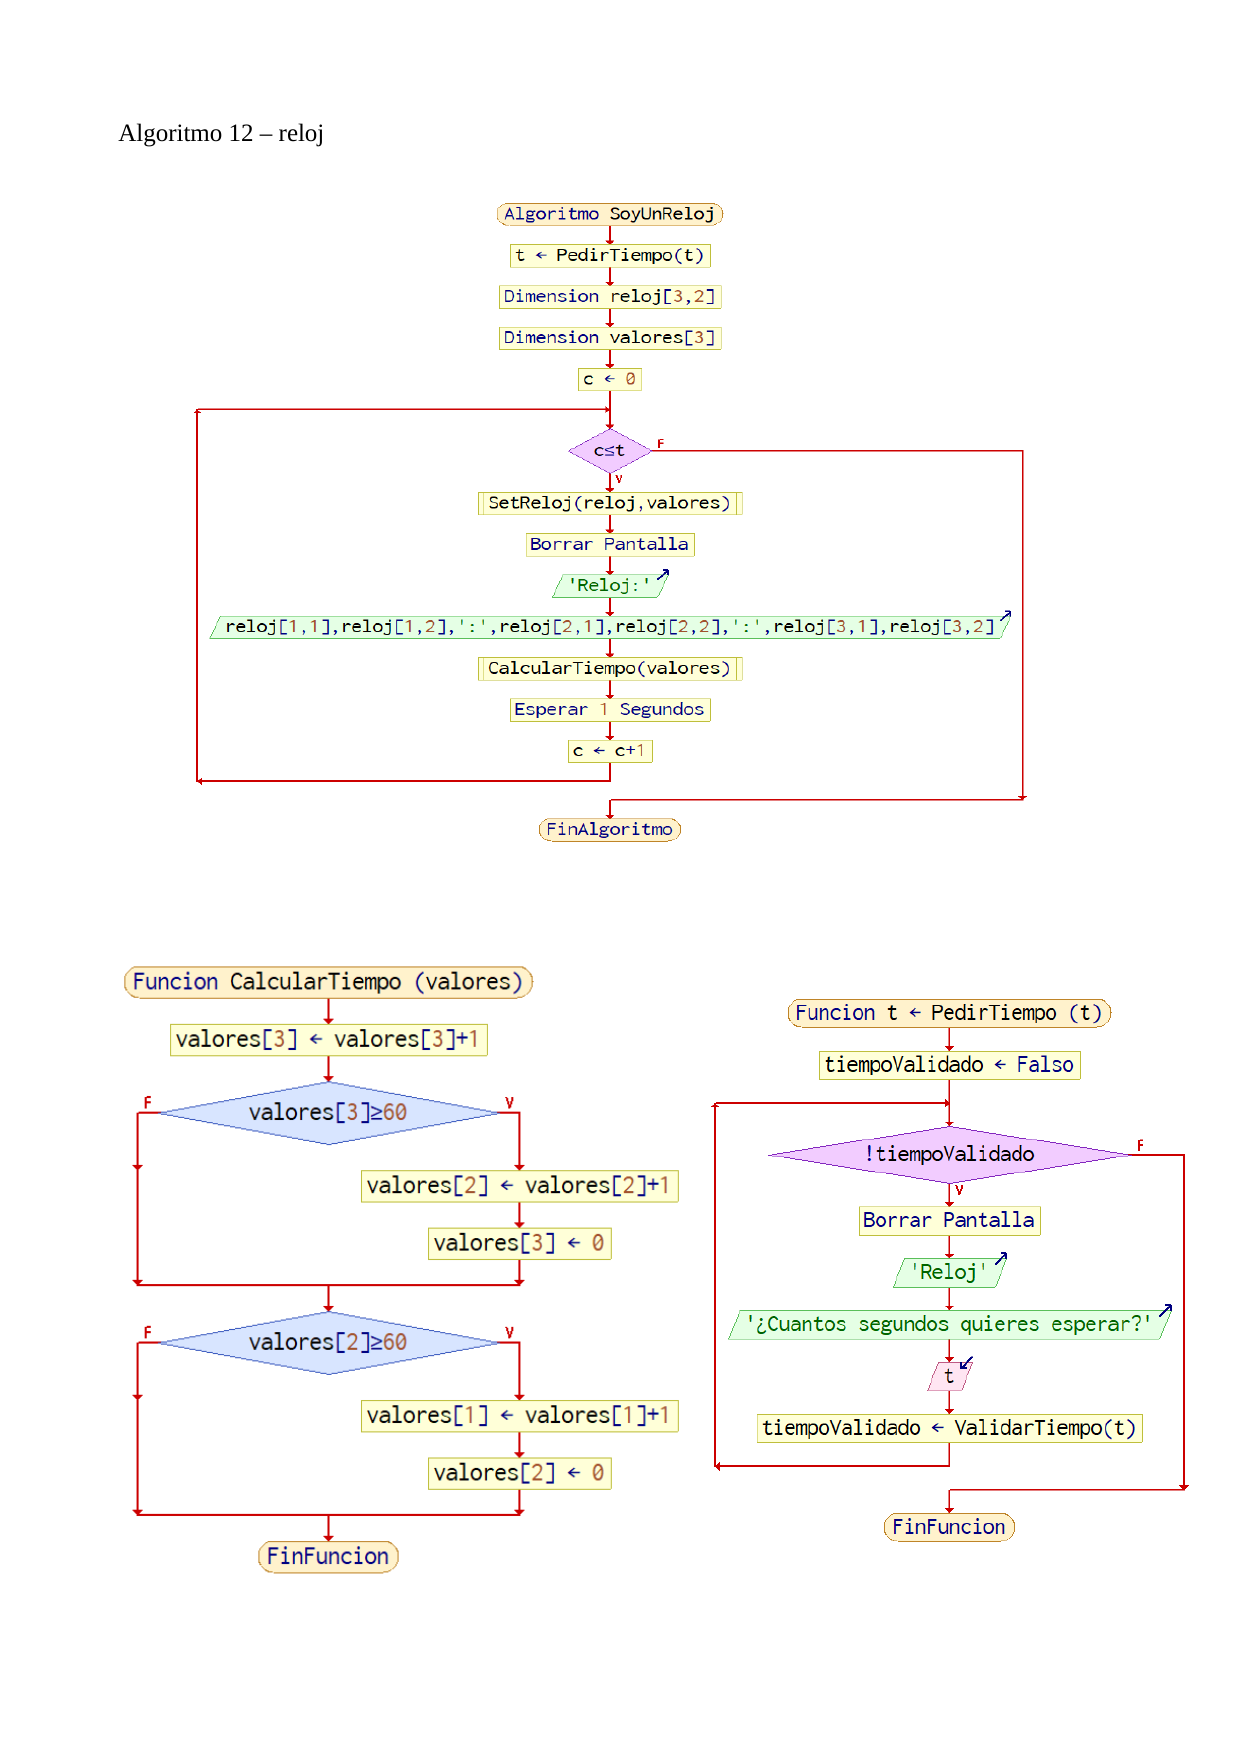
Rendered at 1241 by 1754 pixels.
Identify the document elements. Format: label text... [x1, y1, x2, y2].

picture [188, 195, 1031, 867]
picture [99, 956, 688, 1609]
picture [705, 989, 1193, 1574]
text Algoritmo 12 – reloj [118, 118, 1122, 147]
